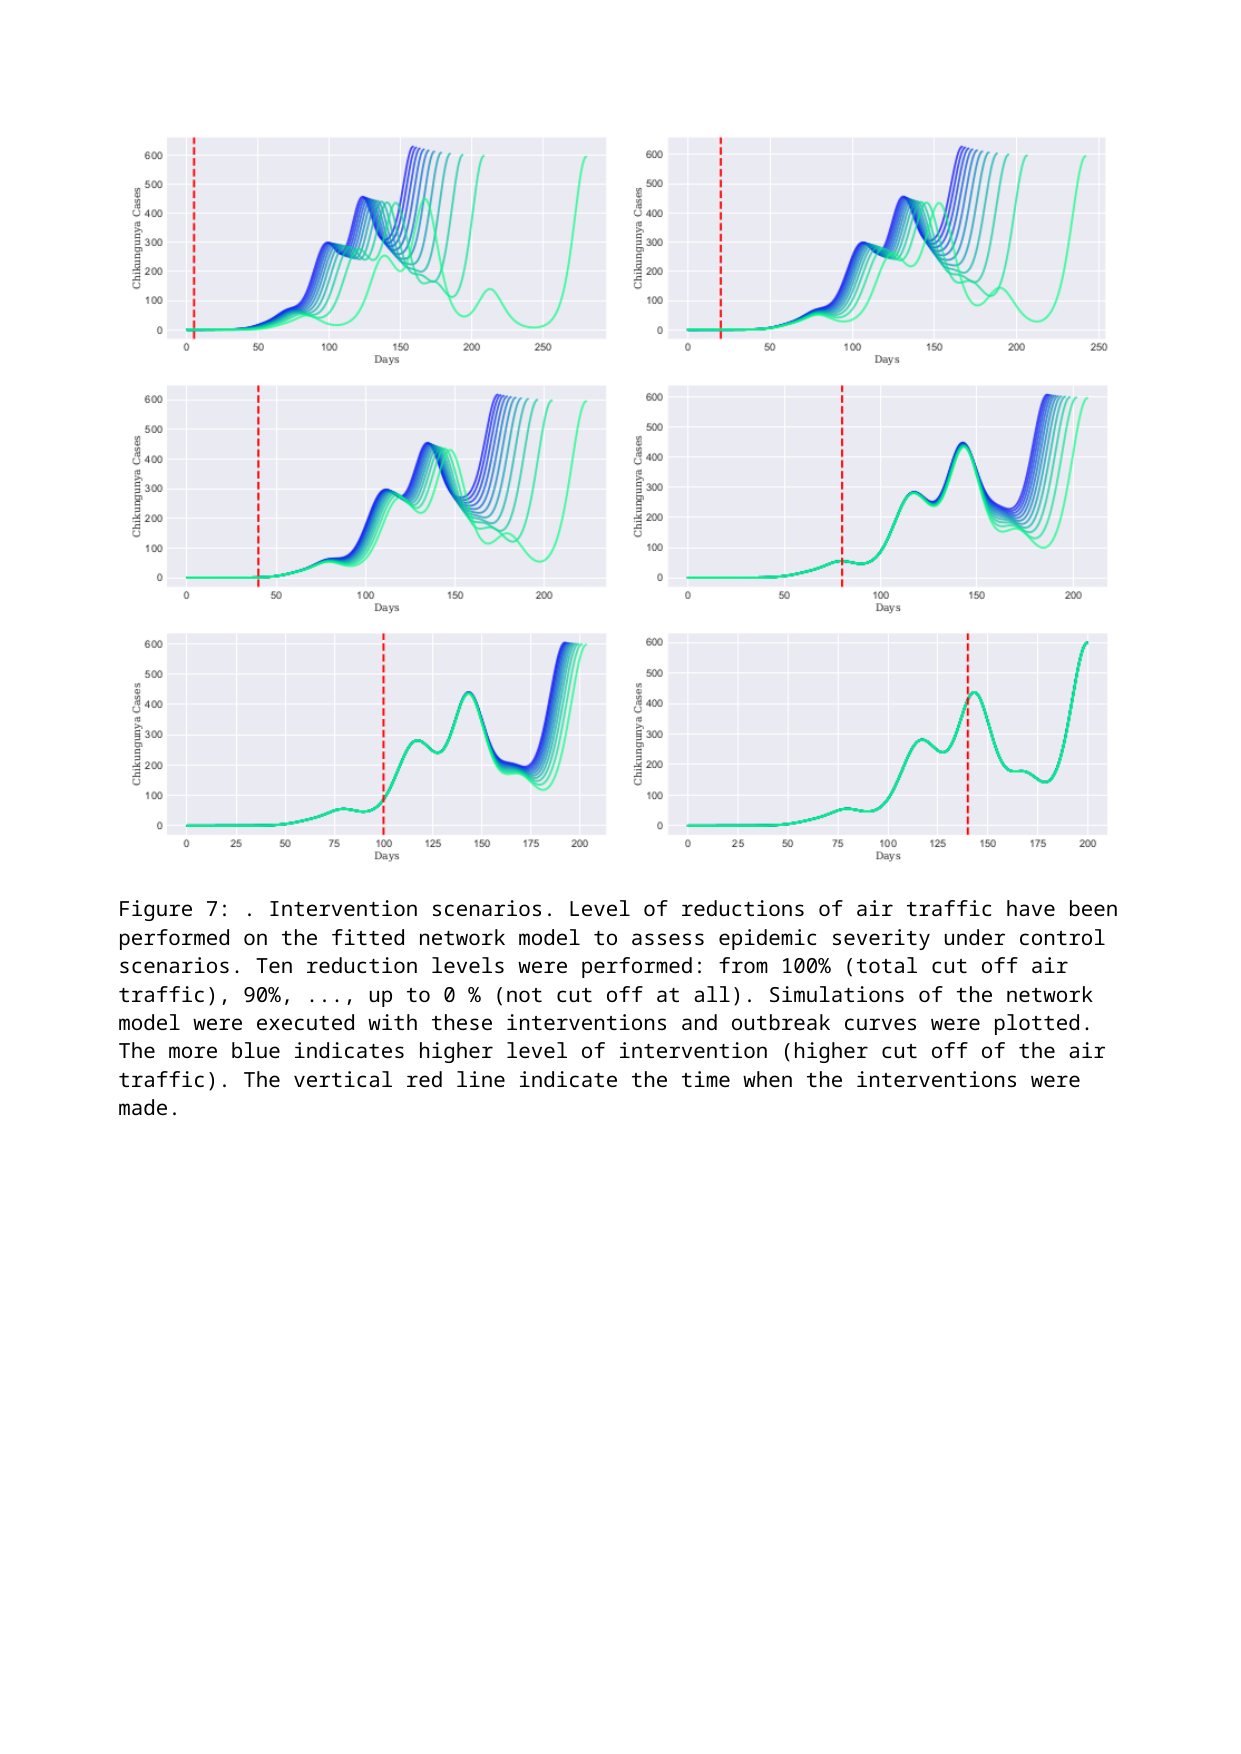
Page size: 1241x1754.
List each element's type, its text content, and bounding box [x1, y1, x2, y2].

text Figure 7: . Intervention scenarios. Level of reductions of air traffic have been [118, 894, 1122, 923]
text performed on the fitted network model to assess epidemic severity under control scenarios. Ten reduction levels were performed: from 100% (total cut off air traffic), 90%, ..., up to 0 % (not cut off at all). Simulations of the network model were executed with these interventions and outbreak curves were plotted. The more blue indicates higher level of intervention (higher cut off of the air traffic). The vertical red line indicate the time when the interventions were made. [118, 923, 1122, 1122]
picture [118, 118, 1123, 866]
